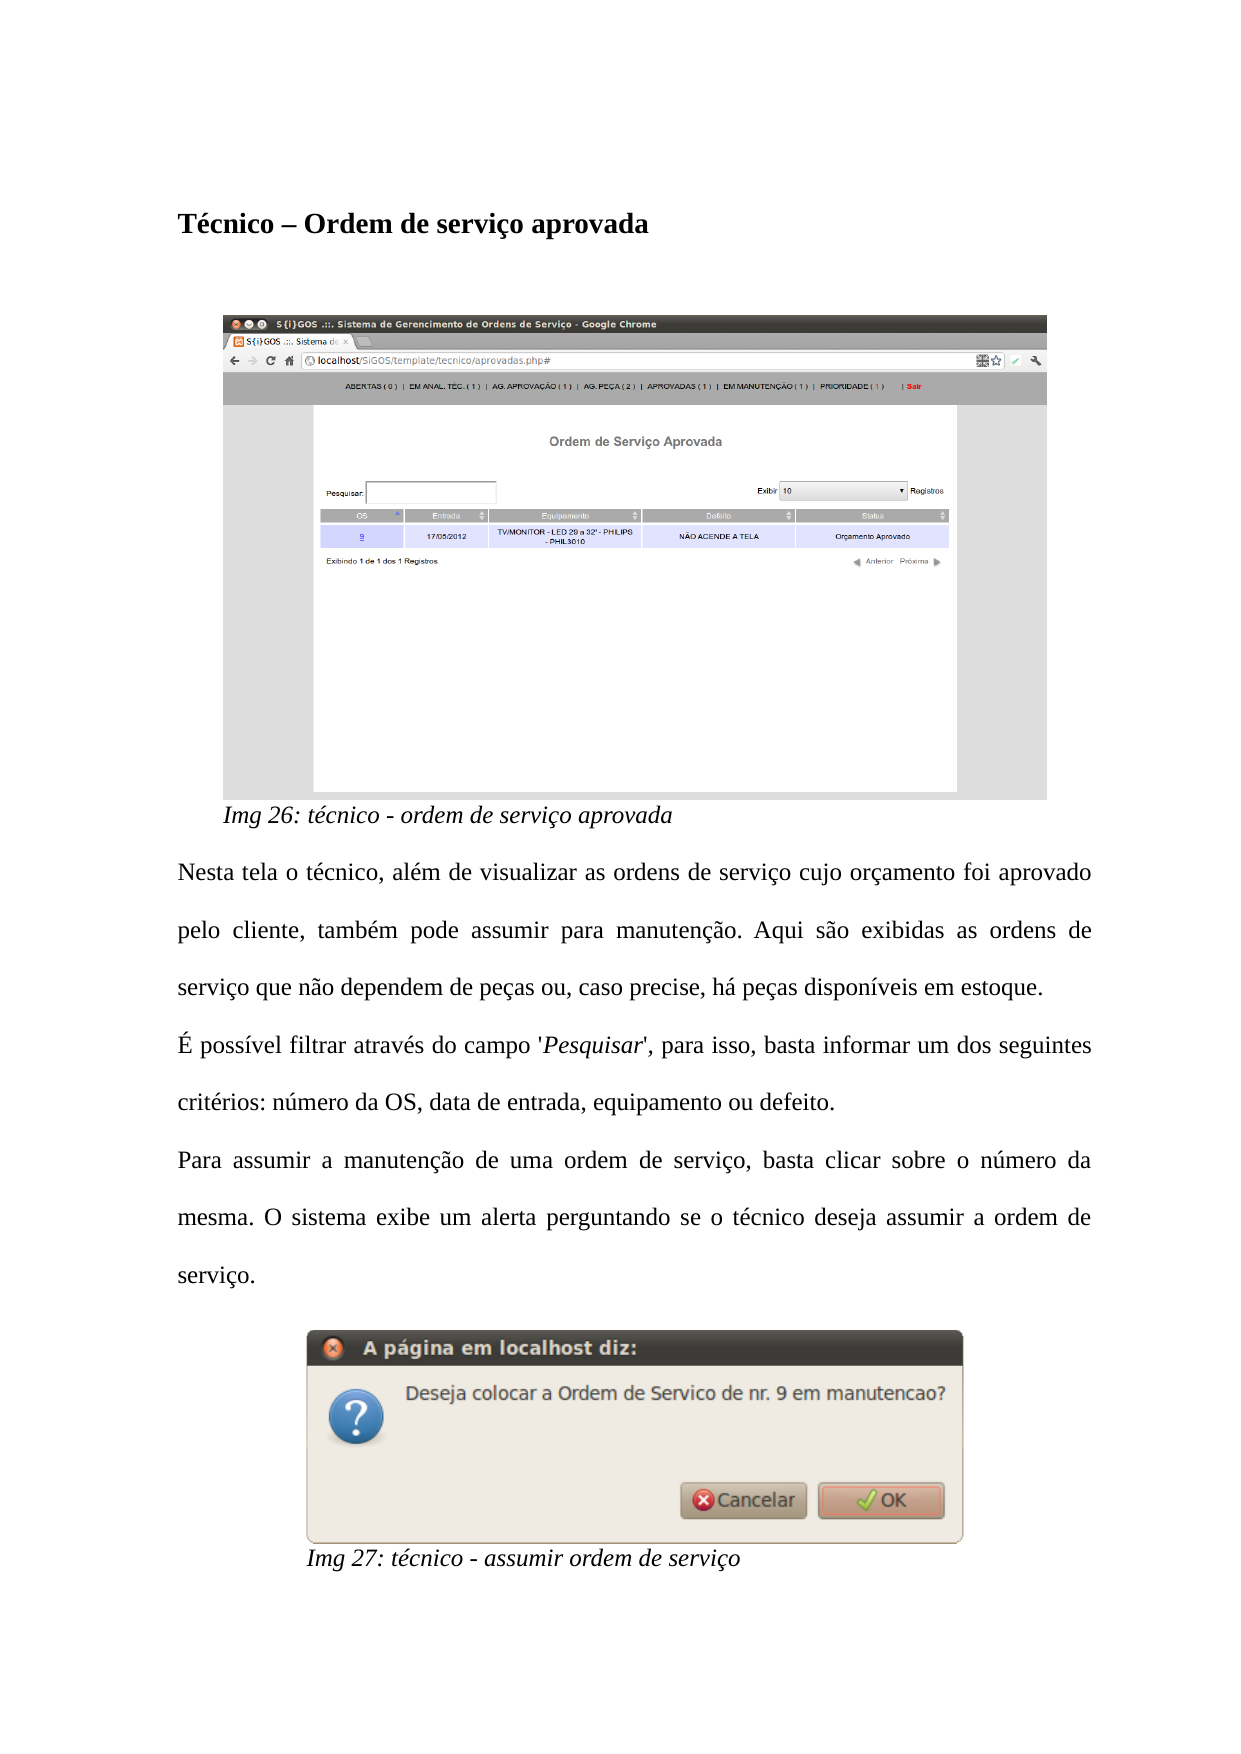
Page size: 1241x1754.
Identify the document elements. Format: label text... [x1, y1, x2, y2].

text Nesta tela o técnico, além de visualizar as ordens de serviço cujo orçamento foi aprovado pelo cliente, também pode assumir para manutenção. Aqui são exibidas as ordens de serviço que não dependem de peças ou, caso precise, há peças disponíveis em estoque. [177, 303, 1092, 1001]
picture [223, 315, 1047, 800]
subtitle Técnico – Ordem de serviço aprovada [177, 207, 1092, 240]
text Img 26: técnico - ordem de serviço aprovada [223, 800, 1047, 829]
text Para assumir a manutenção de uma ordem de serviço, basta clicar sobre o número da mesma. O sistema exibe um alerta perguntando se o técnico deseja assumir a ordem de serviço. [177, 1145, 1092, 1289]
text Img 27: técnico - assumir ordem de serviço [306, 1544, 963, 1572]
picture [306, 1330, 964, 1544]
text É possível filtrar através do campo 'Pesquisar', para isso, basta informar um dos seguintes critérios: número da OS, data de entrada, equipamento ou defeito. [177, 1030, 1092, 1116]
